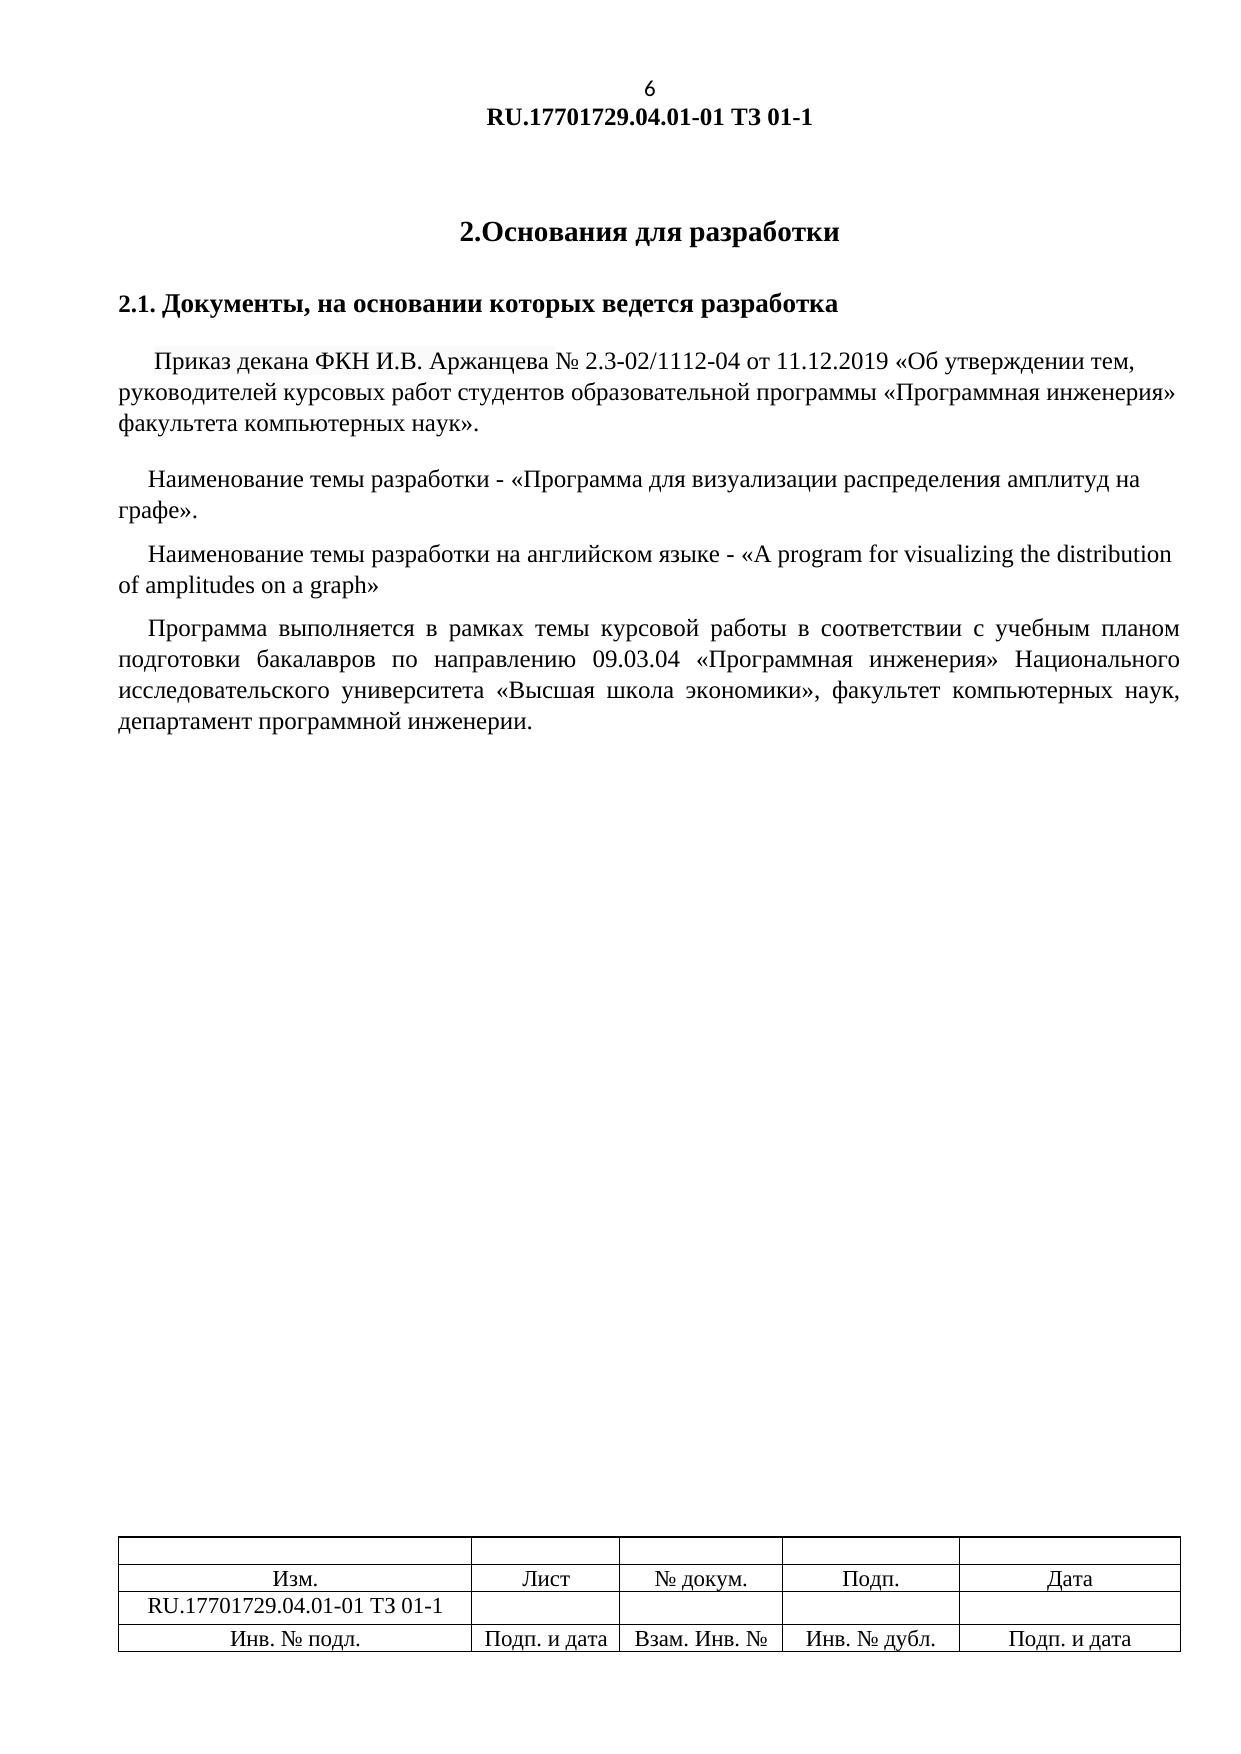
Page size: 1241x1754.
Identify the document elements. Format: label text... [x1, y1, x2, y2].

text Приказ декана ФКН И.В. Аржанцева № 2.3-02/1112-04 от 11.12.2019 «Об утверждении тем, руководителей курсовых работ студентов образовательной программы «Программная инженерия» факультета компьютерных наук». [118, 346, 1181, 437]
text Наименование темы разработки - «Программа для визуализации распределения амплитуд на графе». [118, 464, 1181, 524]
subtitle 2.Основания для разработки [118, 214, 1181, 247]
subtitle 2.1. Документы, на основании которых ведется разработка [118, 287, 1181, 318]
text Программа выполняется в рамках темы курсовой работы в соответствии с учебным планом подготовки бакалавров по направлению 09.03.04 «Программная инженерия» Национального исследовательского университета «Высшая школа экономики», факультет компьютерных наук, департамент программной инженерии. [118, 613, 1181, 735]
text Наименование темы разработки на английском языке - «A program for visualizing the distribution of amplitudes on a graph» [118, 539, 1181, 598]
